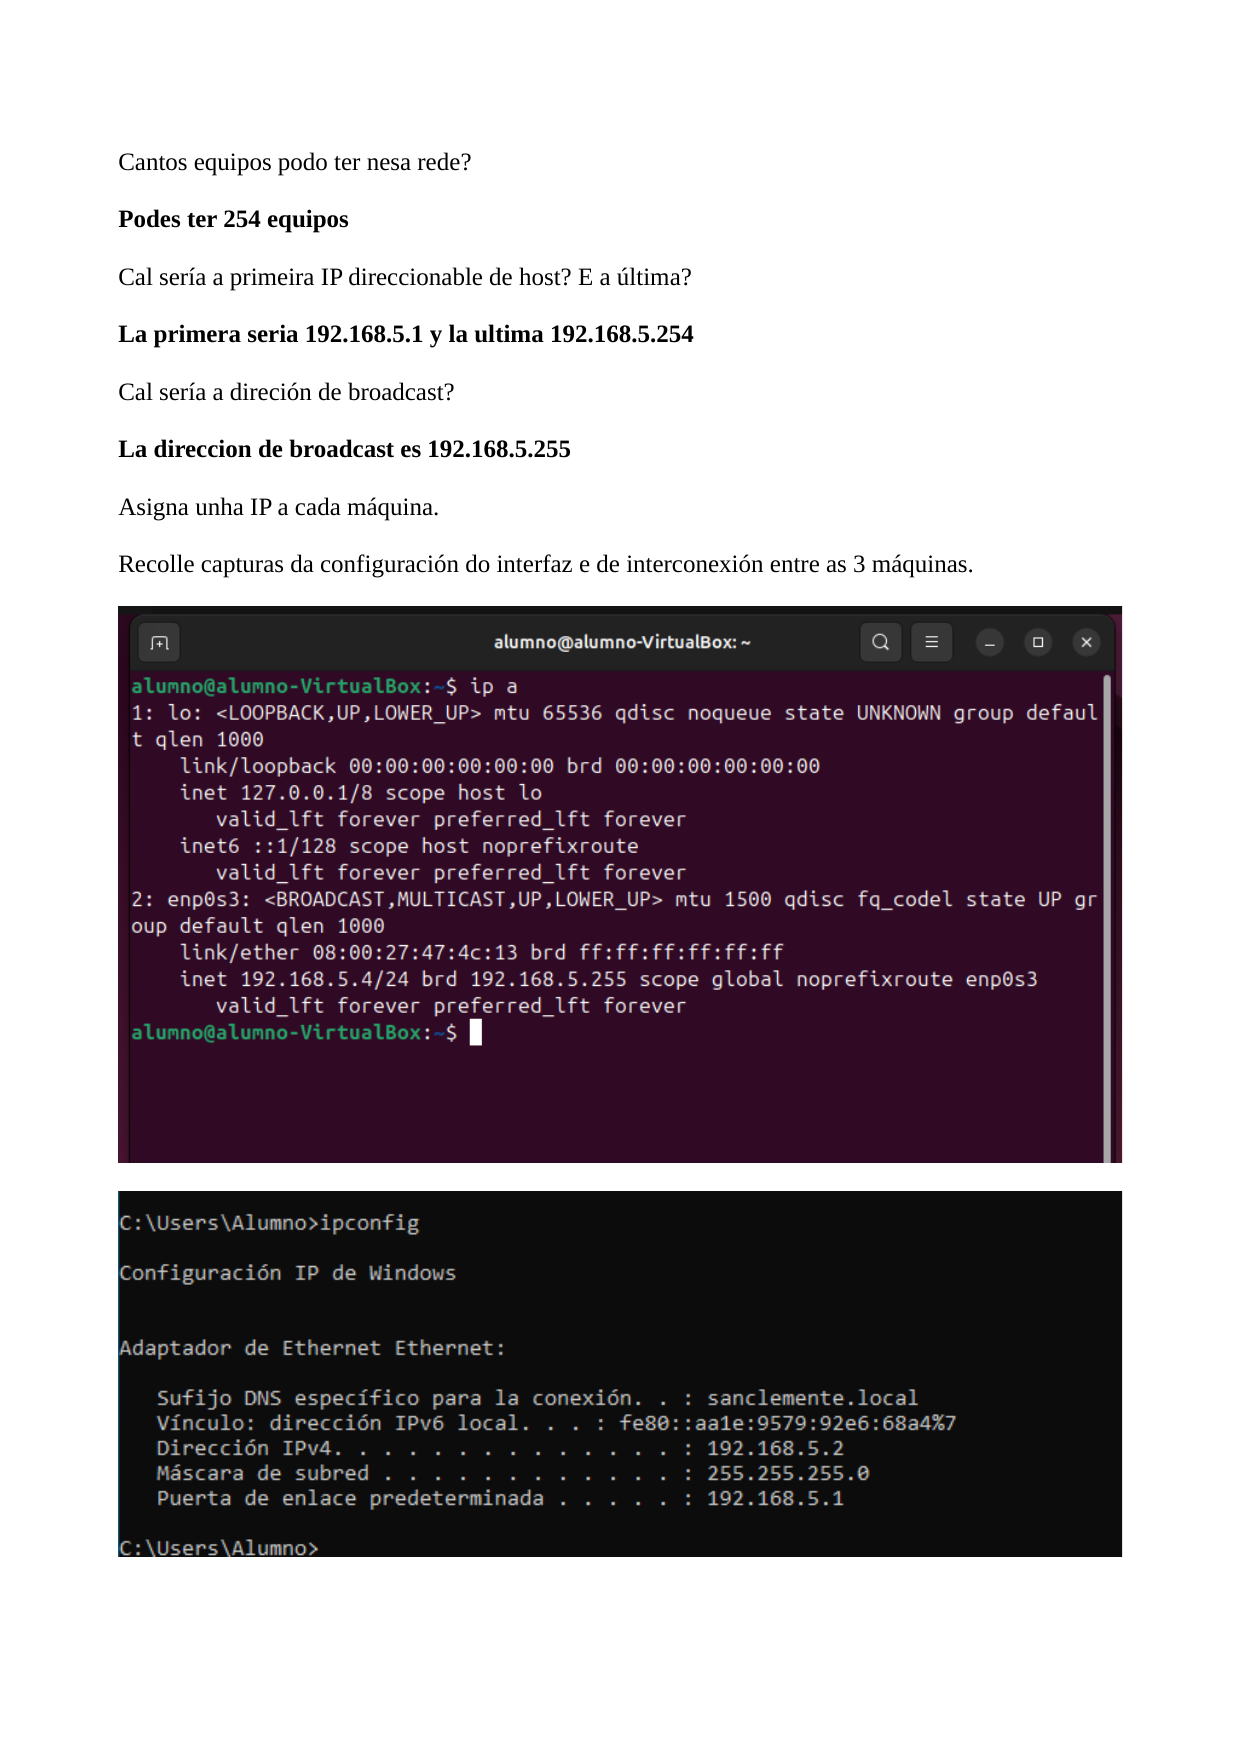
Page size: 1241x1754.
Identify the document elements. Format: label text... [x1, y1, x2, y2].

picture [118, 606, 1123, 1163]
text Cal sería a primeira IP direccionable de host? E a última? [118, 262, 1122, 291]
text Recolle capturas da configuración do interfaz e de interconexión entre as 3 máquinas. [118, 549, 1122, 578]
text Podes ter 254 equipos [118, 204, 1122, 233]
text Cantos equipos podo ter nesa rede? [118, 147, 1122, 176]
text Asigna unha IP a cada máquina. [118, 492, 1122, 521]
text Cal sería a direción de broadcast? [118, 377, 1122, 406]
text La direccion de broadcast es 192.168.5.255 [118, 434, 1122, 463]
picture [118, 1191, 1123, 1557]
text La primera seria 192.168.5.1 y la ultima 192.168.5.254 [118, 319, 1122, 348]
